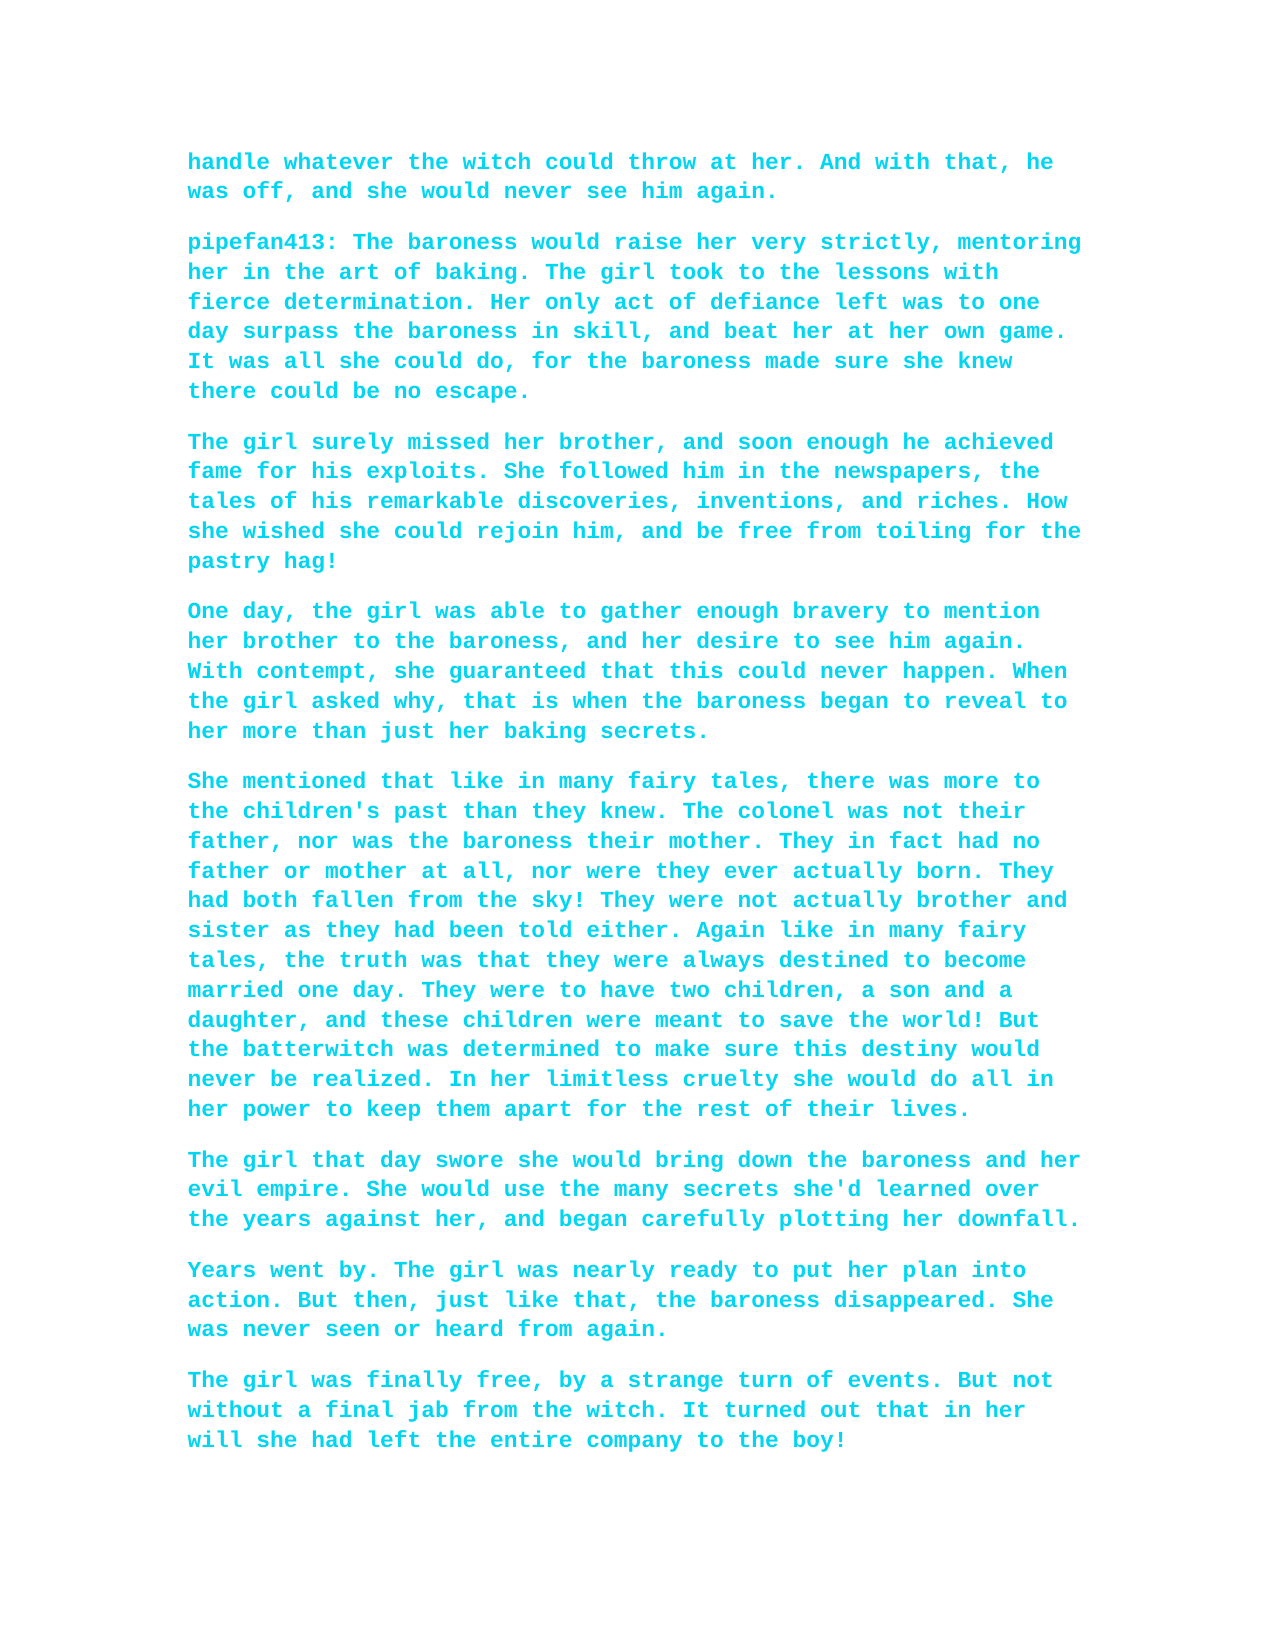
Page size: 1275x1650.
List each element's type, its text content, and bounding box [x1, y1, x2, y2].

text handle whatever the witch could throw at her. And with that, he was off, and she would never see him again. [187, 150, 1087, 206]
text She mentioned that like in many fairy tales, there was more to the children's past than they knew. The colonel was not their father, nor was the baroness their mother. They in fact had no father or mother at all, nor were they ever actually born. They had both fallen from the sky! They were not actually brother and sister as they had been told either. Again like in many fairy tales, the truth was that they were always destined to become married one day. They were to have two children, a son and a daughter, and these children were meant to save the world! But the batterwitch was determined to make sure this destiny would never be realized. In her limitless cruelty she would do all in her power to keep them apart for the rest of their lives. [187, 769, 1087, 1123]
text Years went by. The girl was nearly ready to put her plan into action. But then, just like that, the baroness disappeared. She was never seen or heard from again. [187, 1258, 1087, 1344]
text The girl surely missed her brother, and soon enough he achieved fame for his exploits. She followed him in the newspapers, the tales of his remarkable discoveries, inventions, and riches. How she wished she could rejoin him, and be free from toiling for the pastry hag! [187, 430, 1087, 575]
text The girl that day swore she would bring down the baroness and her evil empire. She would use the many secrets she'd learned over the years against her, and began carefully plotting her downfall. [187, 1148, 1087, 1233]
text One day, the girl was able to gather enough bravery to mention her brother to the baroness, and her desire to see him again. With contempt, she guaranteed that this could never happen. When the girl asked why, that is when the baroness began to reveal to her more than just her baking secrets. [187, 600, 1087, 745]
text The girl was finally free, by a strange turn of events. But not without a final jab from the witch. It turned out that in her will she had left the entire company to the boy! [187, 1368, 1087, 1454]
text pipefan413: The baroness would raise her very strictly, mentoring her in the art of baking. The girl took to the lessons with fierce determination. Her only act of defiance left was to one day surpass the baroness in skill, and beat her at her own game. It was all she could do, for the baroness made sure she knew there could be no escape. [187, 230, 1087, 405]
